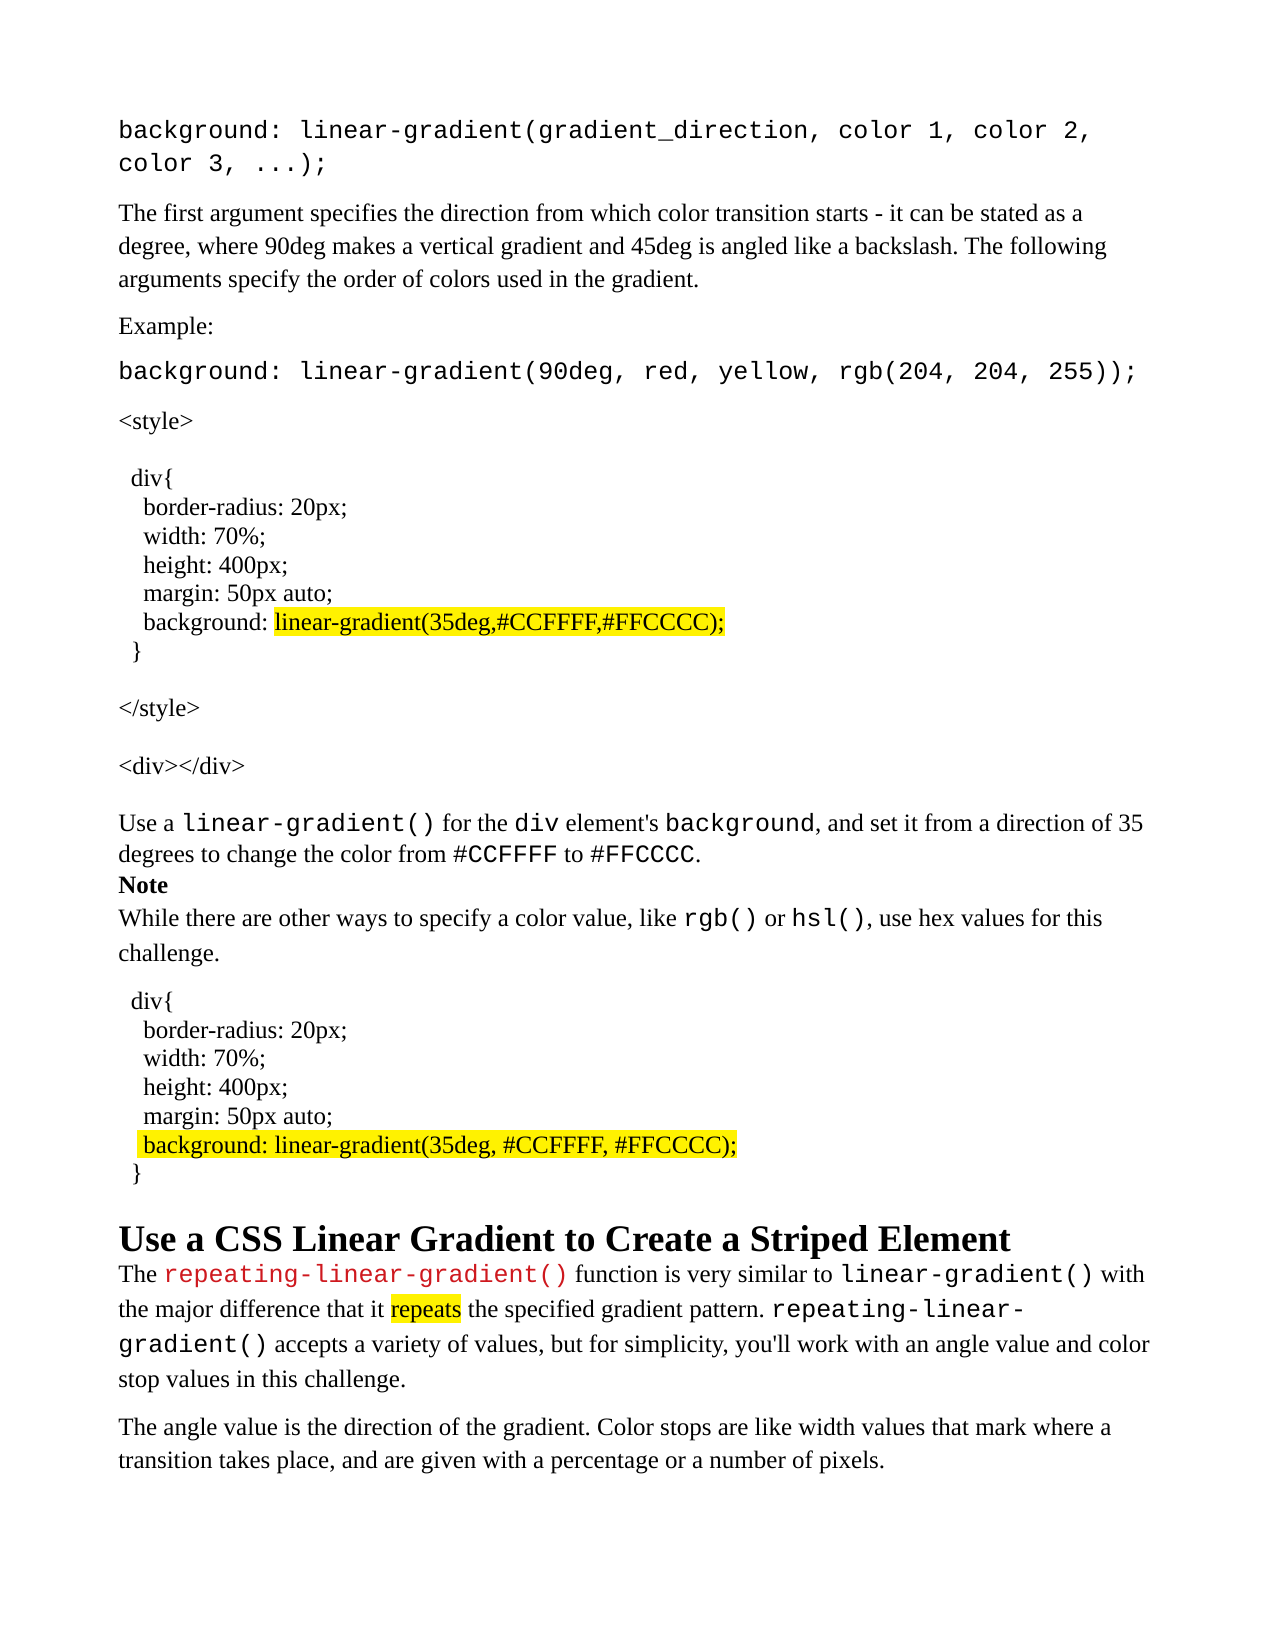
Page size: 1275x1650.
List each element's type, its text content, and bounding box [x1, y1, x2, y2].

text } [118, 1158, 1157, 1187]
text </style> [118, 693, 1157, 722]
text The repeating-linear-gradient() function is very similar to linear-gradient() with the major difference that it repeats the specified gradient pattern. repeating-linear-gradient() accepts a variety of values, but for simplicity, you'll work with an angle value and color stop values in this challenge. [118, 1259, 1157, 1393]
text background: linear-gradient(35deg, #CCFFFF, #FFCCCC); [118, 1130, 1157, 1158]
text margin: 50px auto; [118, 1101, 1157, 1130]
text div{ [118, 463, 1157, 492]
text height: 400px; [118, 550, 1157, 578]
text Example: [118, 311, 1157, 340]
text height: 400px; [118, 1072, 1157, 1101]
subtitle Use a CSS Linear Gradient to Create a Striped Element [118, 1216, 1157, 1259]
text border-radius: 20px; [118, 1015, 1157, 1043]
text background: linear-gradient(gradient_direction, color 1, color 2, color 3, ...); [118, 118, 1157, 179]
text Use a linear-gradient() for the div element's background, and set it from a direction of 35 degrees to change the color from #CCFFFF to #FFCCCC. [118, 808, 1157, 870]
text The angle value is the direction of the gradient. Color stops are like width values that mark where a transition takes place, and are given with a percentage or a number of pixels. [118, 1412, 1157, 1474]
text } [118, 636, 1157, 665]
text background: linear-gradient(90deg, red, yellow, rgb(204, 204, 255)); [118, 359, 1157, 387]
text border-radius: 20px; [118, 492, 1157, 521]
text <style> [118, 406, 1157, 435]
text The first argument specifies the direction from which color transition starts - it can be stated as a degree, where 90deg makes a vertical gradient and 45deg is angled like a backslash. The following arguments specify the order of colors used in the gradient. [118, 198, 1157, 292]
text Note While there are other ways to specify a color value, like rgb() or hsl(), use hex values for this challenge. [118, 870, 1157, 967]
text width: 70%; [118, 521, 1157, 550]
text background: linear-gradient(35deg,#CCFFFF,#FFCCCC); [118, 607, 1157, 636]
text margin: 50px auto; [118, 578, 1157, 607]
text <div></div> [118, 751, 1157, 780]
text width: 70%; [118, 1043, 1157, 1072]
text div{ [118, 986, 1157, 1015]
